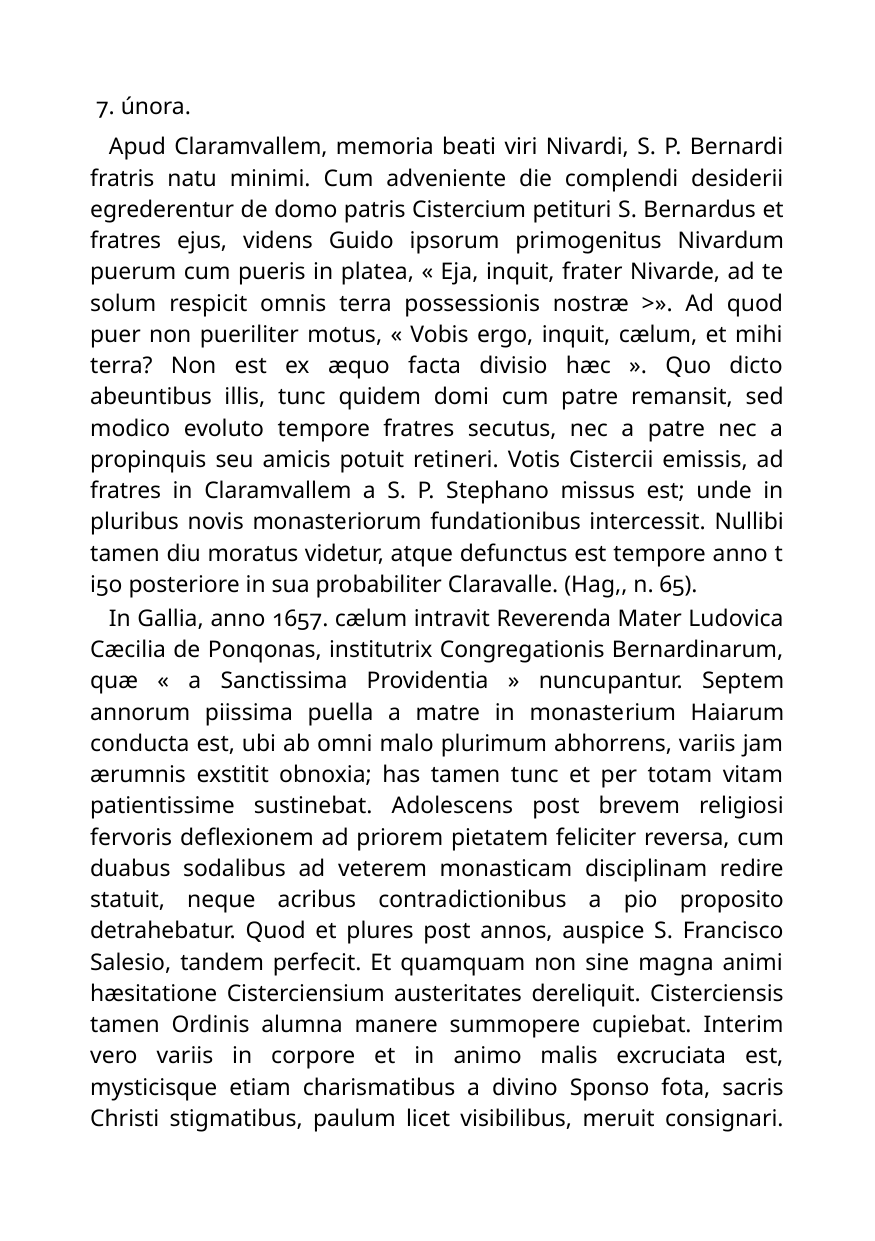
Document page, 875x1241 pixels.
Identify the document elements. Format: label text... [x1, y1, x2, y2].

text 7. února. [90, 90, 784, 121]
text In Gallia, anno 1657. cælum intravit Reverenda Mater Ludovica Cæcilia de Ponqonas, institutrix Congregationis Bernardinarum, quæ « a Sanctissima Providentia » nuncu­pantur. Septem annorum piissima puella a matre in monaste­rium Haiarum conducta est, ubi ab omni malo plurimum abhorrens, variis jam ærumnis exstitit obnoxia; has tamen tunc et per totam vitam patientissime sustinebat. Adolescens post brevem religiosi fervoris deflexionem ad priorem pieta­tem feliciter reversa, cum duabus sodalibus ad veterem monasticam disciplinam redire statuit, neque acribus contra­dictionibus a pio proposito detrahebatur. Quod et plures post annos, auspice S. Francisco Salesio, tandem perfecit. Et quamquam non sine magna animi hæsitatione Cisterciensium austeritates dereliquit. Cisterciensis tamen Ordinis alumna manere summopere cupiebat. Interim vero variis in corpore et in animo malis excruciata est, mysticisque etiam charisma­tibus a divino Sponso fota, sacris Christi stigmatibus, paulum licet visibilibus, meruit consignari. [90, 602, 784, 1133]
text Apud Claramvallem, memoria beati viri Nivardi, S. P. Bernardi fratris natu minimi. Cum adveniente die complendi desiderii egrederentur de domo patris Cistercium petituri S. Bernardus et fratres ejus, videns Guido ipsorum pri­mogenitus Nivardum puerum cum pueris in platea, « Eja, inquit, frater Nivarde, ad te solum respicit omnis terra possessionis nostræ >». Ad quod puer non pueriliter motus, « Vobis ergo, inquit, cælum, et mihi terra? Non est ex æquo facta divisio hæc ». Quo dicto abeuntibus illis, tunc quidem domi cum patre remansit, sed modico evoluto tempore fratres secutus, nec a patre nec a propinquis seu amicis potuit reti­neri. Votis Cistercii emissis, ad fratres in Claramvallem a S. P. Stephano missus est; unde in pluribus novis monaste­riorum fundationibus intercessit. Nullibi tamen diu moratus videtur, atque defunctus est tempore anno t i5o posteriore in sua probabiliter Claravalle. (Hag,, n. 65). [90, 130, 784, 599]
